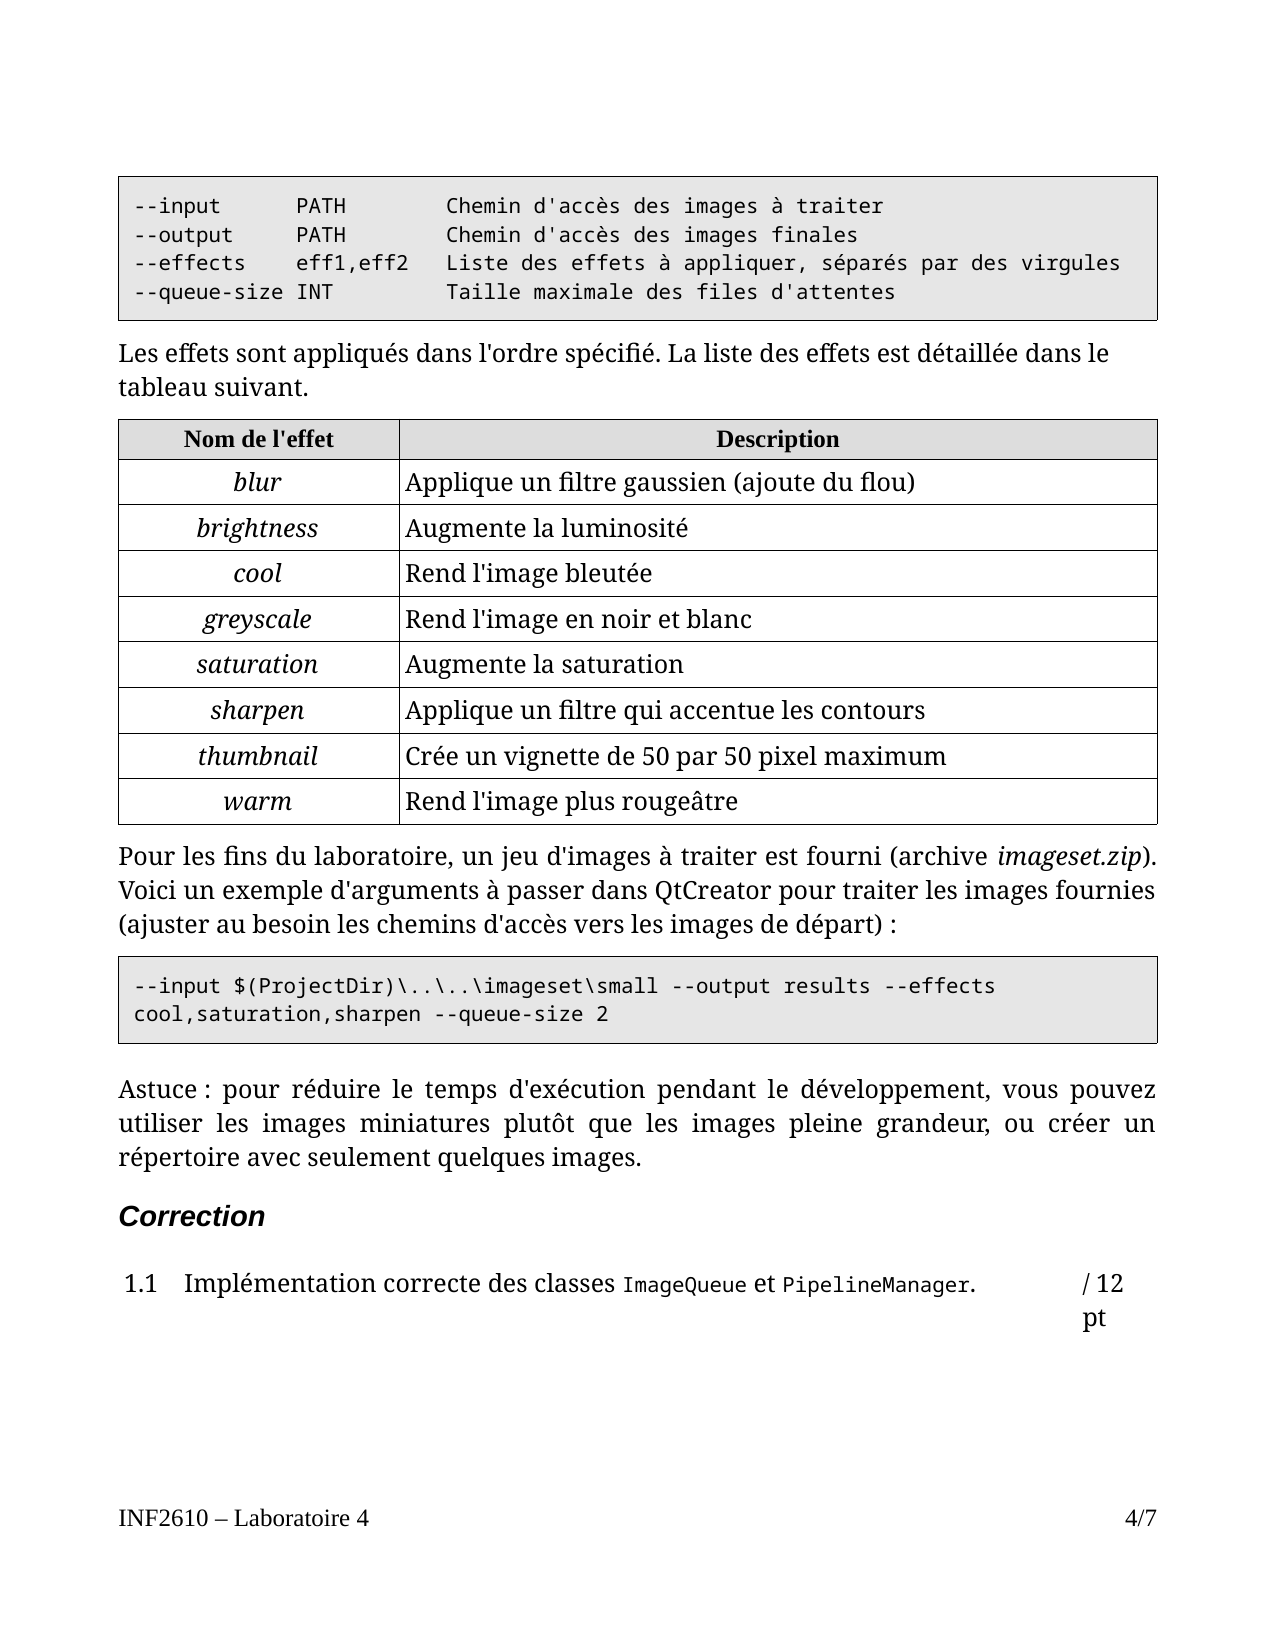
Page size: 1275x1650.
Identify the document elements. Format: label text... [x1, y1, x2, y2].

table_cell greyscale [119, 597, 399, 641]
table_cell Applique un filtre gaussien (ajoute du flou) [400, 460, 1157, 504]
subtitle Correction [118, 1199, 1157, 1233]
table_cell thumbnail [119, 734, 399, 778]
text --queue-size INT Taille maximale des files d'attentes [119, 262, 1157, 320]
text Astuce : pour réduire le temps d'exécution pendant le développement, vous pouvez utiliser les images miniatures plutôt que les images pleine grandeur, ou créer un répertoire avec seulement quelques images. [118, 1072, 1157, 1174]
table_header / 12 pt [1077, 1245, 1157, 1355]
table_cell Crée un vignette de 50 par 50 pixel maximum [400, 734, 1157, 778]
text --output PATH Chemin d'accès des images finales [119, 205, 1157, 233]
table_cell saturation [119, 642, 399, 687]
text Les effets sont appliqués dans l'ordre spécifié. La liste des effets est détaillée dans le tableau suivant. [118, 335, 1157, 403]
table_cell Rend l'image plus rougeâtre [400, 779, 1157, 824]
table_cell blur [119, 460, 399, 504]
table_cell Rend l'image bleutée [400, 551, 1157, 596]
text Pour les fins du laboratoire, un jeu d'images à traiter est fourni (archive imageset.zip). Voici un exemple d'arguments à passer dans QtCreator pour traiter les images fournies (ajuster au besoin les chemins d'accès vers les images de départ) : [118, 839, 1157, 941]
table_cell Applique un filtre qui accentue les contours [400, 688, 1157, 732]
table_cell warm [119, 779, 399, 824]
table_cell Rend l'image en noir et blanc [400, 597, 1157, 641]
table_cell sharpen [119, 688, 399, 732]
table_header [1008, 1245, 1077, 1355]
table_cell brightness [119, 505, 399, 550]
table_header Implémentation correcte des classes ImageQueue et PipelineManager. [118, 1245, 1007, 1355]
text --input PATH Chemin d'accès des images à traiter [119, 177, 1157, 205]
table_cell cool [119, 551, 399, 596]
text --input $(ProjectDir)\..\..\imageset\small --output results --effects cool,saturation,sharpen --queue-size 2 [119, 957, 1157, 1043]
text --effects eff1,eff2 Liste des effets à appliquer, séparés par des virgules [119, 233, 1157, 262]
table_header Description [400, 420, 1157, 459]
table_cell Augmente la luminosité [400, 505, 1157, 550]
table_cell Augmente la saturation [400, 642, 1157, 687]
table_header Nom de l'effet [119, 420, 399, 459]
